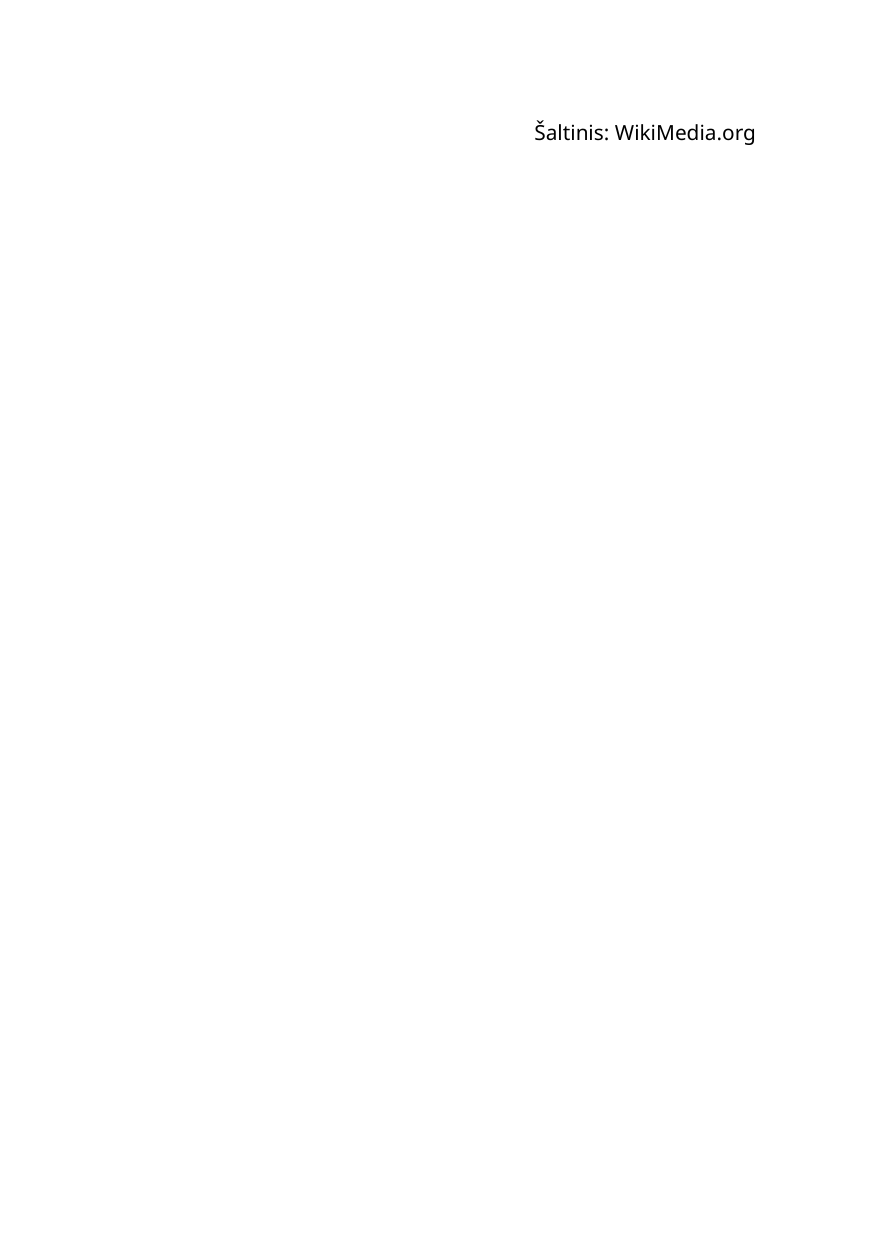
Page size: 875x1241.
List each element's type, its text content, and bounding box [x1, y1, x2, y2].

text Šaltinis: WikiMedia.org [118, 118, 756, 147]
